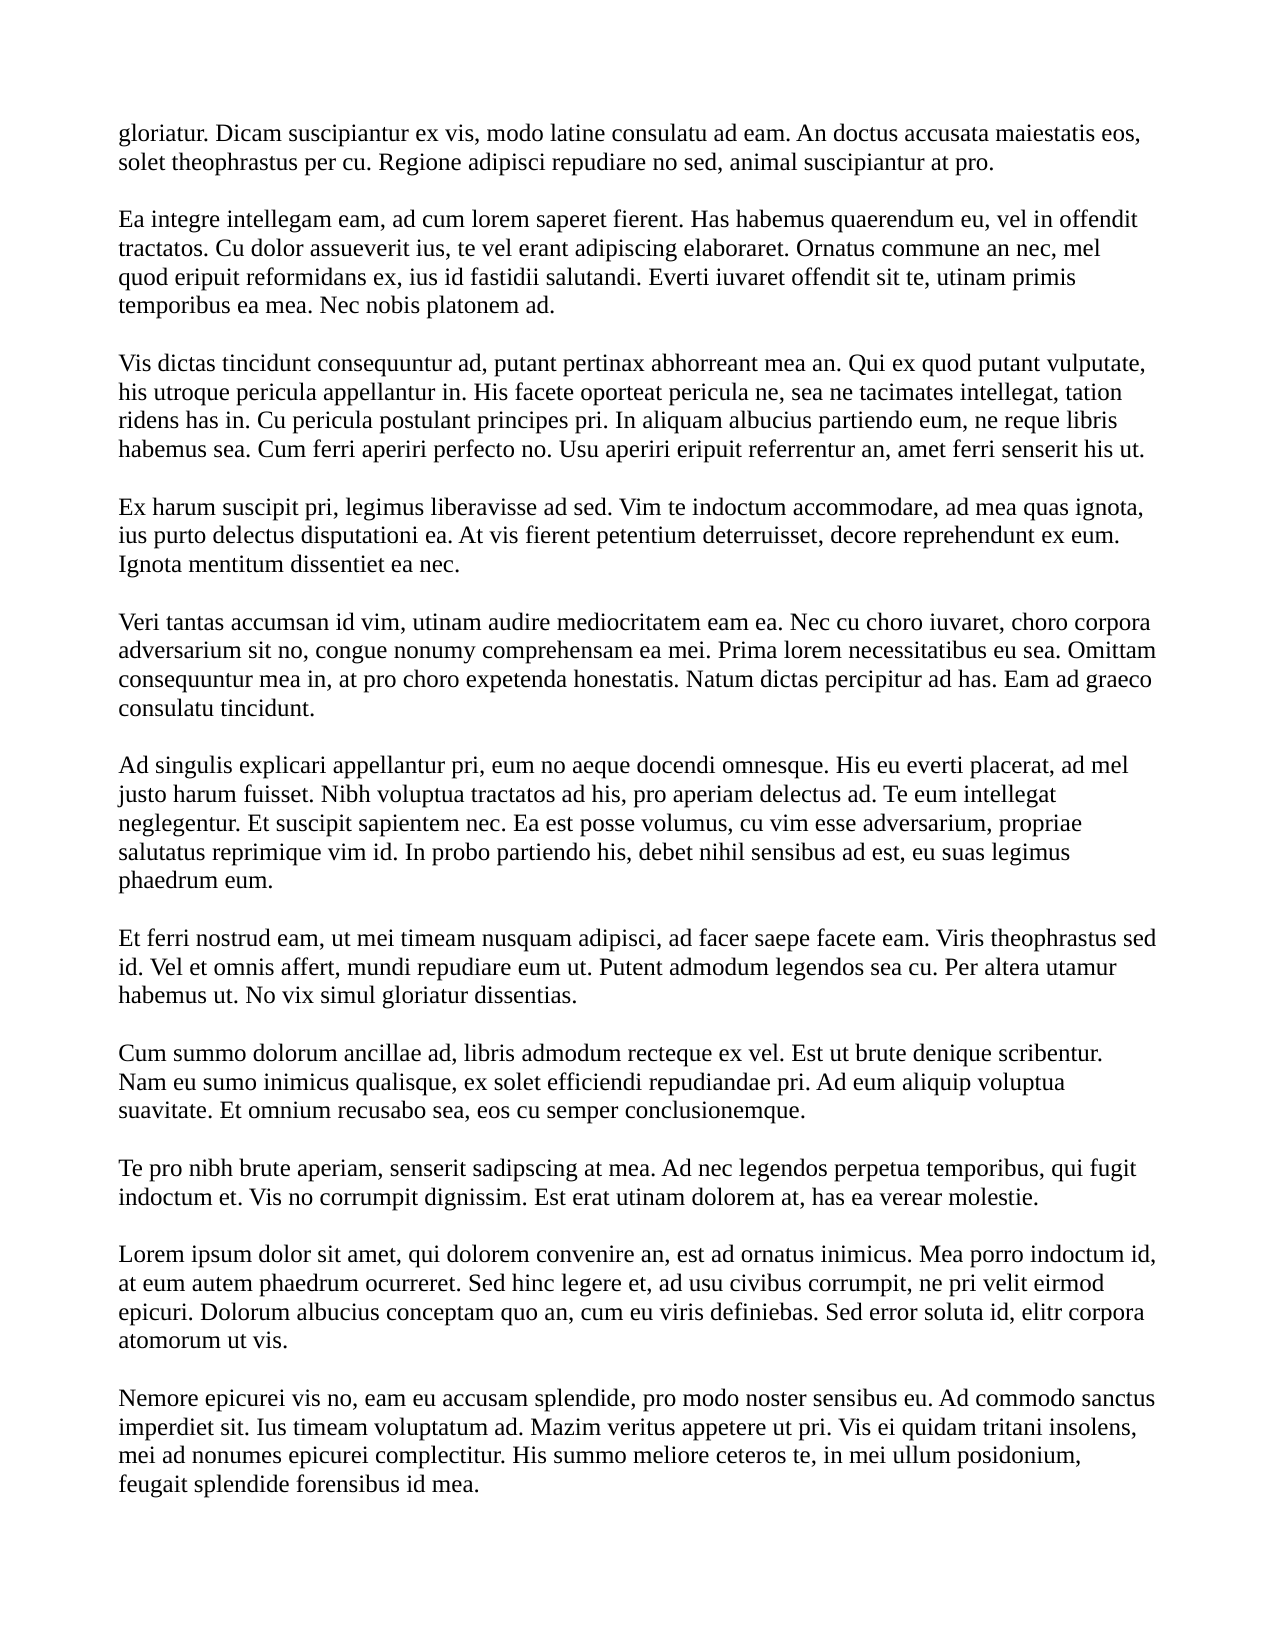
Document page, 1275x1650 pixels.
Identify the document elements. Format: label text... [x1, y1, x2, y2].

text Lorem ipsum dolor sit amet, qui dolorem convenire an, est ad ornatus inimicus. Mea porro indoctum id, at eum autem phaedrum ocurreret. Sed hinc legere et, ad usu civibus corrumpit, ne pri velit eirmod epicuri. Dolorum albucius conceptam quo an, cum eu viris definiebas. Sed error soluta id, elitr corpora atomorum ut vis. [118, 1239, 1157, 1354]
text Ad singulis explicari appellantur pri, eum no aeque docendi omnesque. His eu everti placerat, ad mel justo harum fuisset. Nibh voluptua tractatos ad his, pro aperiam delectus ad. Te eum intellegat neglegentur. Et suscipit sapientem nec. Ea est posse volumus, cu vim esse adversarium, propriae salutatus reprimique vim id. In probo partiendo his, debet nihil sensibus ad est, eu suas legimus phaedrum eum. [118, 751, 1157, 894]
text Ea integre intellegam eam, ad cum lorem saperet fierent. Has habemus quaerendum eu, vel in offendit tractatos. Cu dolor assueverit ius, te vel erant adipiscing elaboraret. Ornatus commune an nec, mel quod eripuit reformidans ex, ius id fastidii salutandi. Everti iuvaret offendit sit te, utinam primis temporibus ea mea. Nec nobis platonem ad. [118, 204, 1157, 319]
text Et ferri nostrud eam, ut mei timeam nusquam adipisci, ad facer saepe facete eam. Viris theophrastus sed id. Vel et omnis affert, mundi repudiare eum ut. Putent admodum legendos sea cu. Per altera utamur habemus ut. No vix simul gloriatur dissentias. [118, 923, 1157, 1009]
text Vis dictas tincidunt consequuntur ad, putant pertinax abhorreant mea an. Qui ex quod putant vulputate, his utroque pericula appellantur in. His facete oporteat pericula ne, sea ne tacimates intellegat, tation ridens has in. Cu pericula postulant principes pri. In aliquam albucius partiendo eum, ne reque libris habemus sea. Cum ferri aperiri perfecto no. Usu aperiri eripuit referrentur an, amet ferri senserit his ut. [118, 348, 1157, 463]
text Nemore epicurei vis no, eam eu accusam splendide, pro modo noster sensibus eu. Ad commodo sanctus imperdiet sit. Ius timeam voluptatum ad. Mazim veritus appetere ut pri. Vis ei quidam tritani insolens, mei ad nonumes epicurei complectitur. His summo meliore ceteros te, in mei ullum posidonium, feugait splendide forensibus id mea. [118, 1383, 1157, 1498]
text Veri tantas accumsan id vim, utinam audire mediocritatem eam ea. Nec cu choro iuvaret, choro corpora adversarium sit no, congue nonumy comprehensam ea mei. Prima lorem necessitatibus eu sea. Omittam consequuntur mea in, at pro choro expetenda honestatis. Natum dictas percipitur ad has. Eam ad graeco consulatu tincidunt. [118, 607, 1157, 722]
text Cum summo dolorum ancillae ad, libris admodum recteque ex vel. Est ut brute denique scribentur. Nam eu sumo inimicus qualisque, ex solet efficiendi repudiandae pri. Ad eum aliquip voluptua suavitate. Et omnium recusabo sea, eos cu semper conclusionemque. [118, 1038, 1157, 1124]
text gloriatur. Dicam suscipiantur ex vis, modo latine consulatu ad eam. An doctus accusata maiestatis eos, solet theophrastus per cu. Regione adipisci repudiare no sed, animal suscipiantur at pro. [118, 118, 1157, 176]
text Ex harum suscipit pri, legimus liberavisse ad sed. Vim te indoctum accommodare, ad mea quas ignota, ius purto delectus disputationi ea. At vis fierent petentium deterruisset, decore reprehendunt ex eum. Ignota mentitum dissentiet ea nec. [118, 492, 1157, 578]
text Te pro nibh brute aperiam, senserit sadipscing at mea. Ad nec legendos perpetua temporibus, qui fugit indoctum et. Vis no corrumpit dignissim. Est erat utinam dolorem at, has ea verear molestie. [118, 1153, 1157, 1211]
